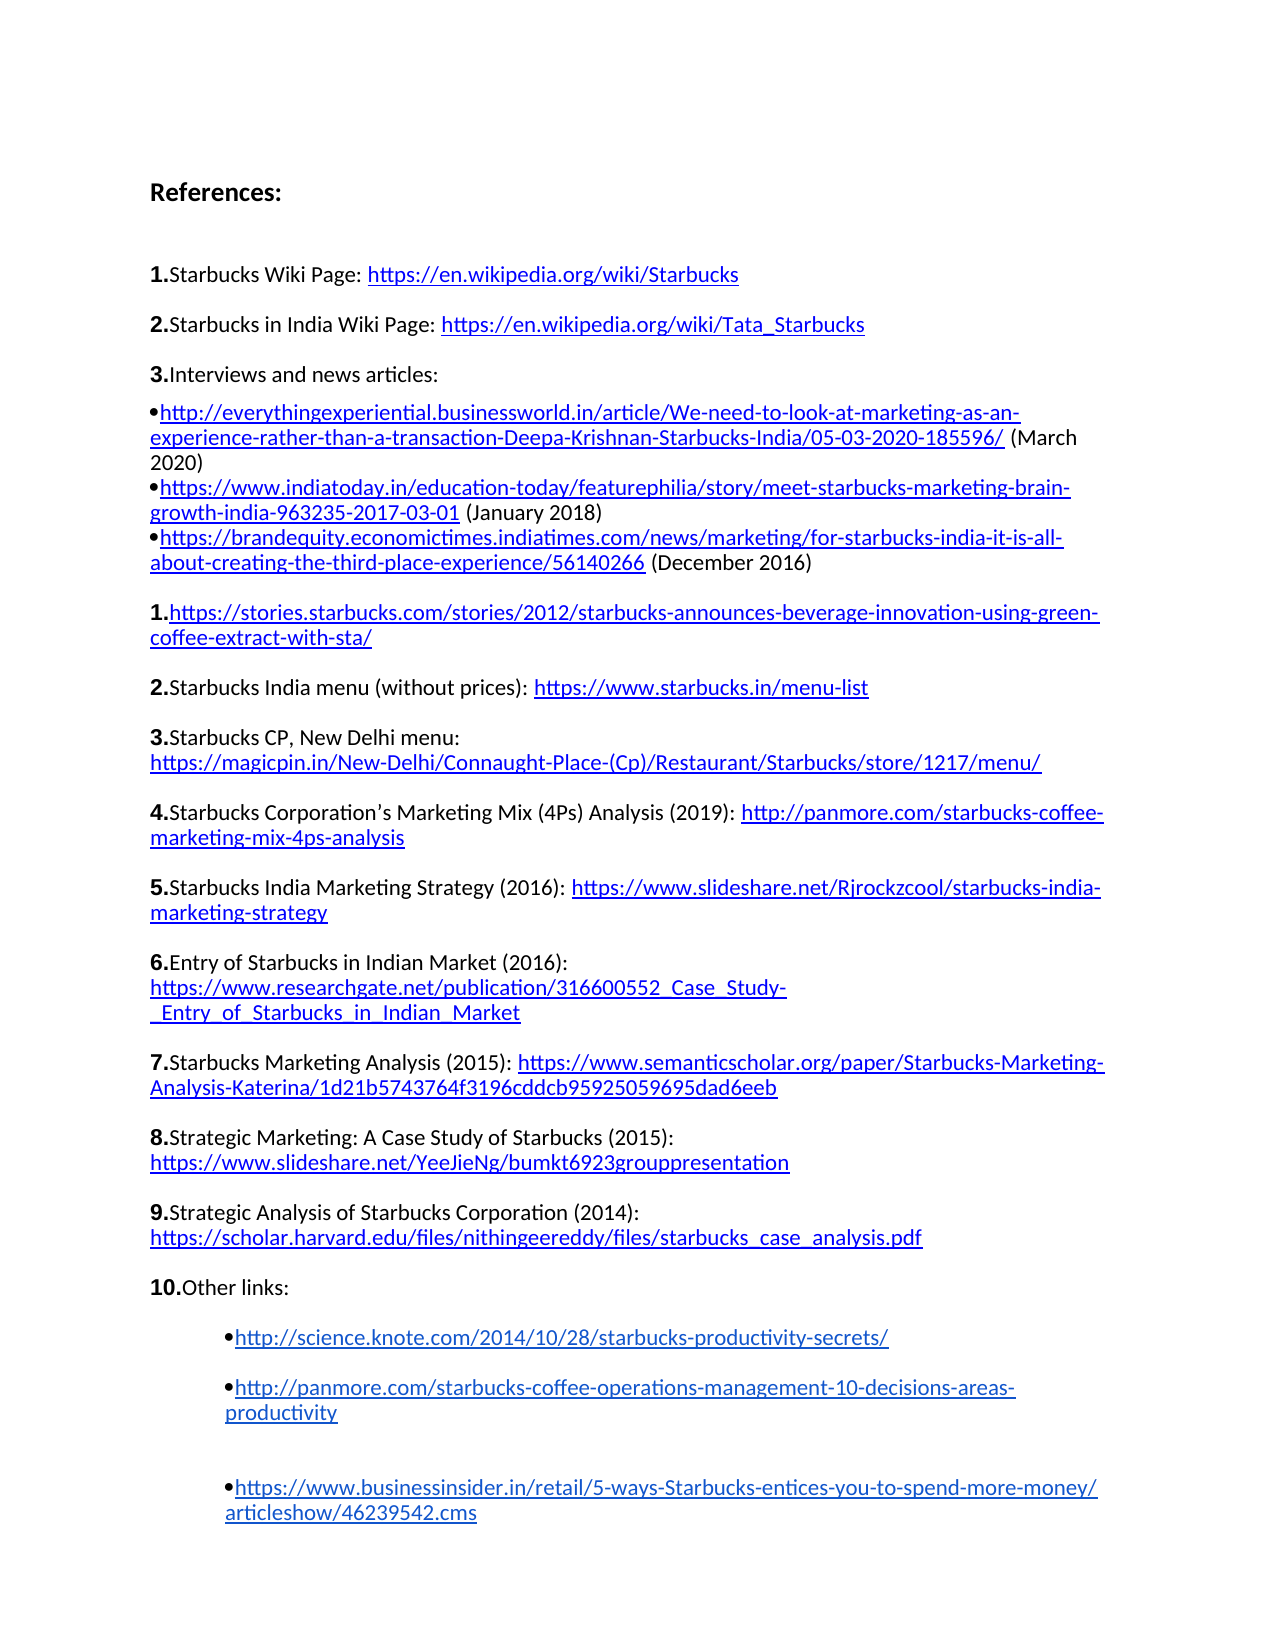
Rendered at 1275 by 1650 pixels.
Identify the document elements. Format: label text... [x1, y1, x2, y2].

list http://panmore.com/starbucks-coffee-operations-management-10-decisions-areas-productivity [225, 1375, 1125, 1425]
list Starbucks India menu (without prices): https://www.starbucks.in/menu-list [150, 675, 1125, 725]
list https://www.indiatoday.in/education-today/featurephilia/story/meet-starbucks-marketing-brain-growth-india-963235-2017-03-01 (January 2018) [150, 475, 1125, 525]
list Starbucks CP, New Delhi menu: https://magicpin.in/New-Delhi/Connaught-Place-(Cp)/Restaurant/Starbucks/store/1217/menu/ [150, 725, 1125, 800]
list Interviews and news articles: [150, 363, 1125, 388]
list Strategic Analysis of Starbucks Corporation (2014): https://scholar.harvard.edu/files/nithingeereddy/files/starbucks_case_analysis.pdf [150, 1200, 1125, 1275]
list http://everythingexperiential.businessworld.in/article/We-need-to-look-at-marketing-as-an-experience-rather-than-a-transaction-Deepa-Krishnan-Starbucks-India/05-03-2020-185596/ (March 2020) [150, 400, 1125, 475]
list http://science.knote.com/2014/10/28/starbucks-productivity-secrets/ [225, 1325, 1125, 1350]
list https://stories.starbucks.com/stories/2012/starbucks-announces-beverage-innovation-using-green-coffee-extract-with-sta/ [150, 600, 1125, 675]
list Starbucks India Marketing Strategy (2016): https://www.slideshare.net/Rjrockzcool/starbucks-india-marketing-strategy [150, 875, 1125, 950]
list https://brandequity.economictimes.indiatimes.com/news/marketing/for-starbucks-india-it-is-all-about-creating-the-third-place-experience/56140266 (December 2016) [150, 525, 1125, 575]
list Starbucks Marketing Analysis (2015): https://www.semanticscholar.org/paper/Starbucks-Marketing-Analysis-Katerina/1d21b5743764f3196cddcb95925059695dad6eeb [150, 1050, 1125, 1125]
text References: [150, 175, 1125, 208]
list Starbucks in India Wiki Page: https://en.wikipedia.org/wiki/Tata_Starbucks [150, 313, 1125, 363]
list Starbucks Corporation’s Marketing Mix (4Ps) Analysis (2019): http://panmore.com/starbucks-coffee-marketing-mix-4ps-analysis [150, 800, 1125, 875]
list Entry of Starbucks in Indian Market (2016): https://www.researchgate.net/publication/316600552_Case_Study-_Entry_of_Starbucks_in_Indian_Market [150, 950, 1125, 1050]
list Strategic Marketing: A Case Study of Starbucks (2015): https://www.slideshare.net/YeeJieNg/bumkt6923grouppresentation [150, 1125, 1125, 1200]
list Other links: [150, 1275, 1125, 1300]
list https://www.businessinsider.in/retail/5-ways-Starbucks-entices-you-to-spend-more-money/articleshow/46239542.cms [225, 1475, 1125, 1525]
list Starbucks Wiki Page: https://en.wikipedia.org/wiki/Starbucks [150, 263, 1125, 313]
